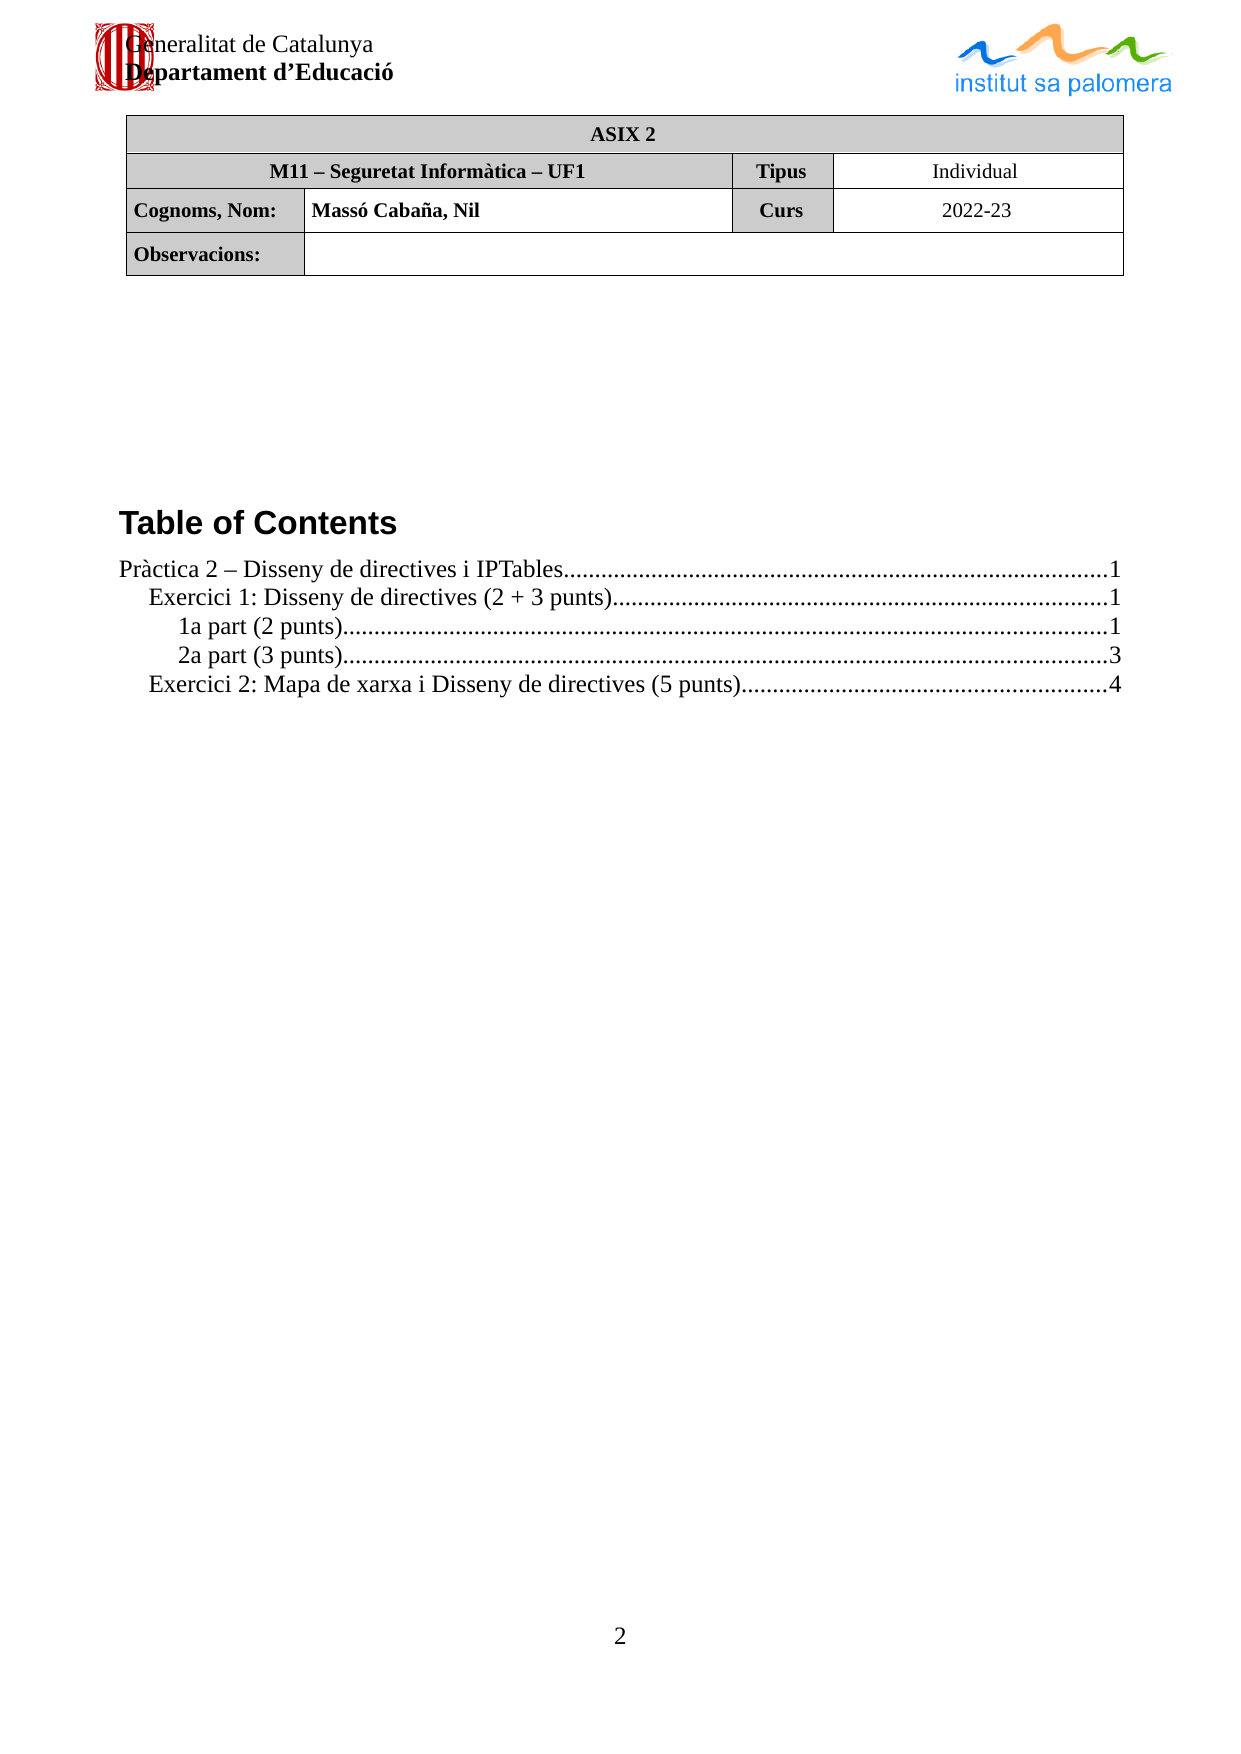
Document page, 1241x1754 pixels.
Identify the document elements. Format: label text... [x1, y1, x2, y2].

text Exercici 2: Mapa de xarxa i Disseny de directives (5 punts) 4 [148, 669, 1121, 697]
picture [93, 21, 155, 93]
text Exercici 1: Disseny de directives (2 + 3 punts) 1 [148, 582, 1121, 611]
subtitle Table of Contents [119, 503, 1121, 541]
text Pràctica 2 – Disseny de directives i IPTables 1 [119, 554, 1121, 582]
text 2a part (3 punts) 3 [178, 640, 1121, 669]
picture [948, 21, 1177, 100]
text 1a part (2 punts) 1 [178, 611, 1121, 640]
